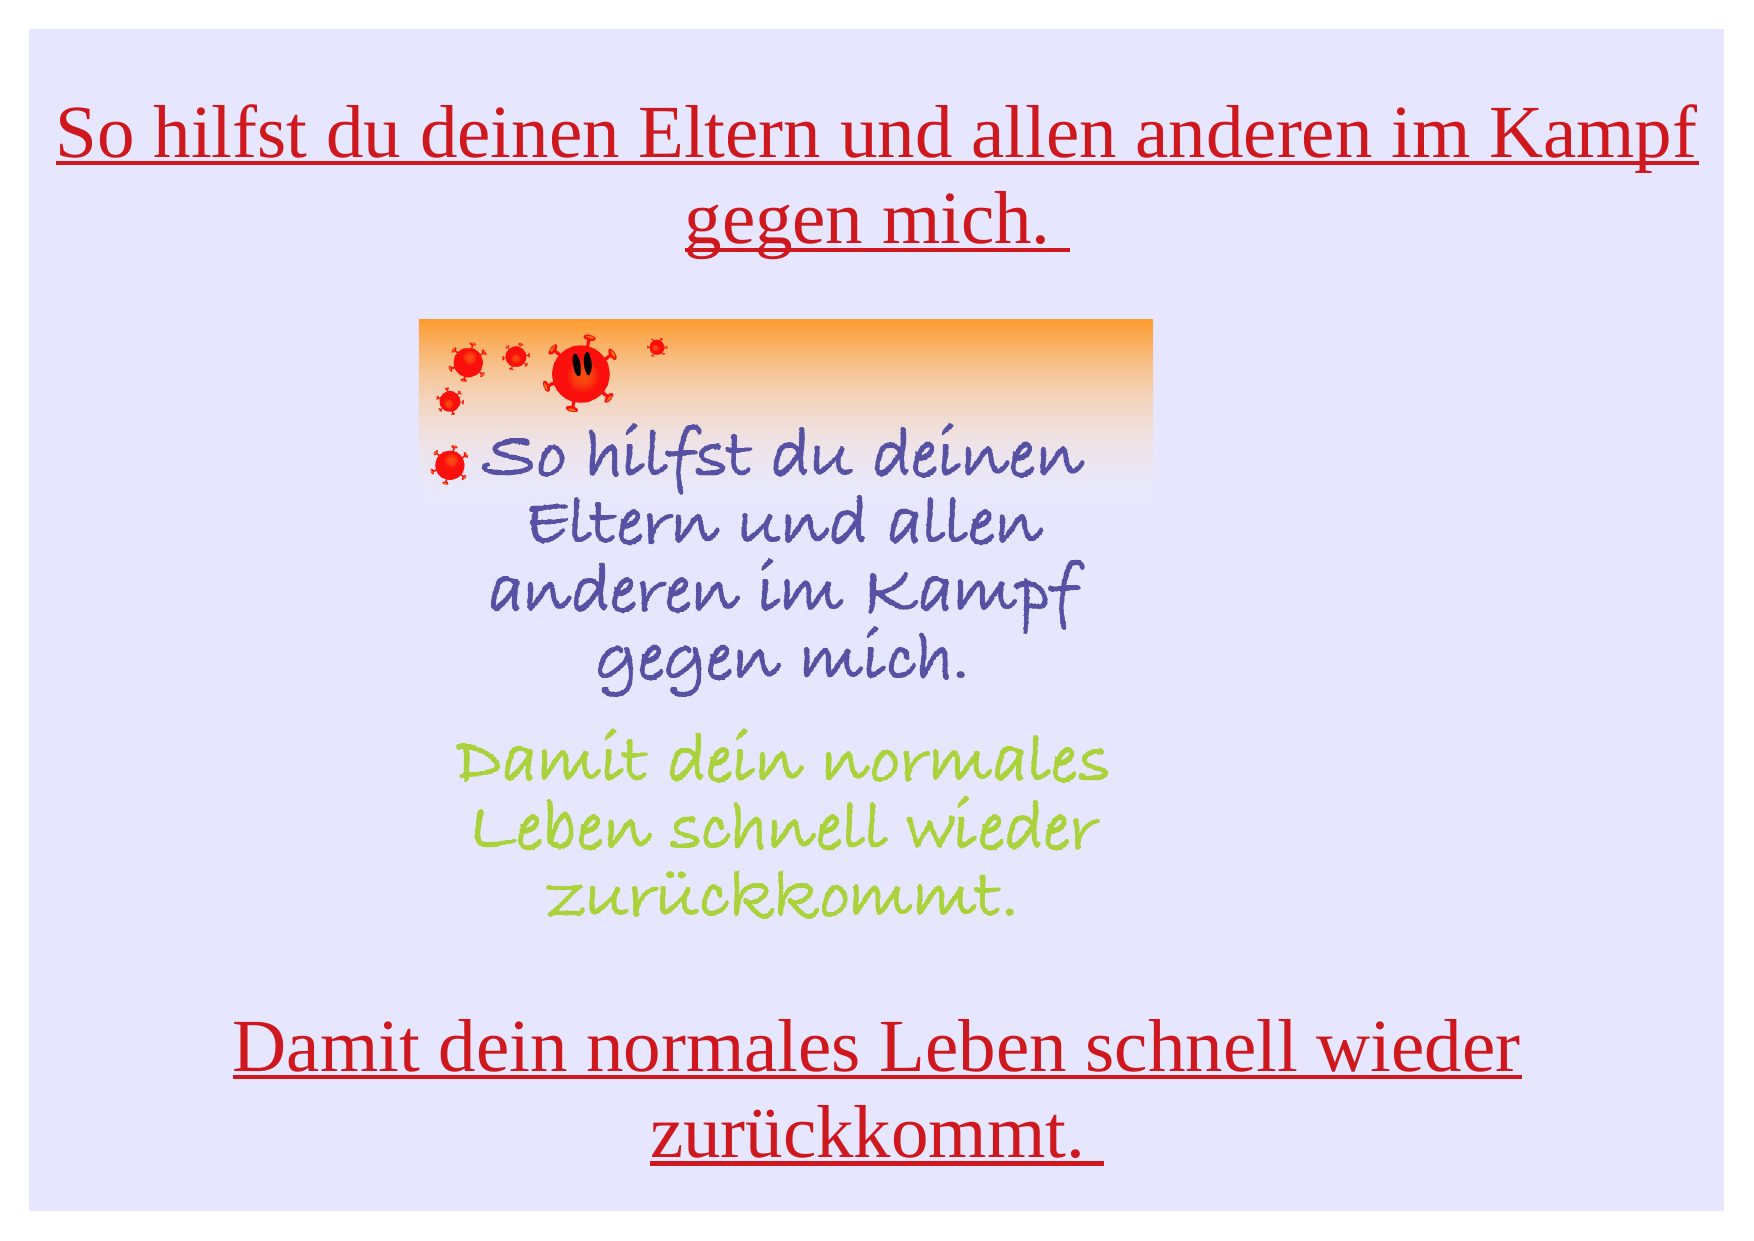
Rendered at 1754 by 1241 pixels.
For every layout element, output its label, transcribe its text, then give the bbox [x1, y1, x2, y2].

text So hilfst du deinen Eltern und allen anderen im Kampf gegen mich. [29, 87, 1724, 259]
picture [418, 319, 1154, 944]
text Damit dein normales Leben schnell wieder zurückkommt. [29, 1001, 1724, 1173]
